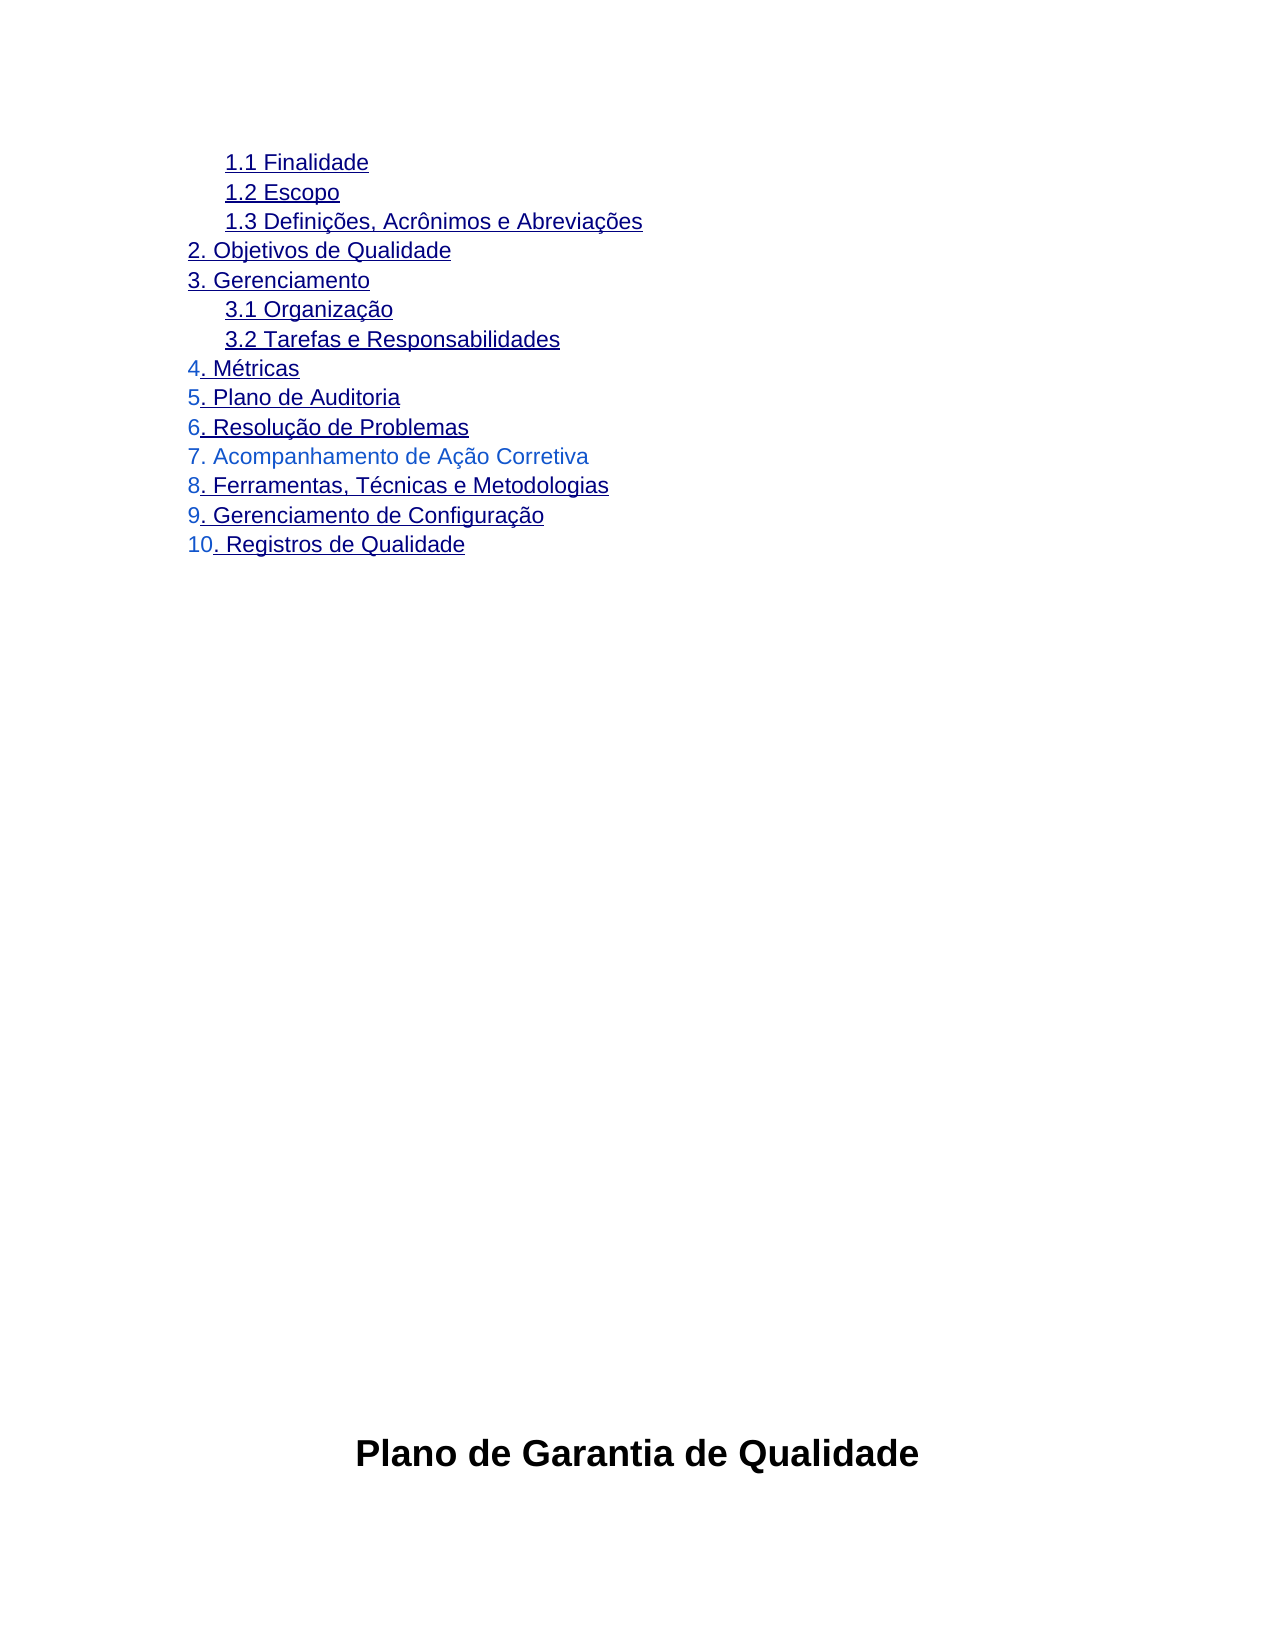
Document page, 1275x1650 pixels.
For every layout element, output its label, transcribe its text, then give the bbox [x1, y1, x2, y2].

text 4. Métricas [187, 356, 1125, 381]
text 5. Plano de Auditoria [187, 385, 1125, 411]
text 10. Registros de Qualidade [187, 532, 1125, 557]
text 3. Gerenciamento [187, 267, 1125, 293]
text 1.1 Finalidade [225, 150, 1125, 176]
text 1.2 Escopo [225, 179, 1125, 205]
text 9. Gerenciamento de Configuração [187, 502, 1125, 528]
text 3.1 Organização [225, 297, 1125, 322]
text 7. Acompanhamento de Ação Corretiva [187, 444, 1125, 469]
text Plano de Garantia de Qualidade [150, 1433, 1125, 1474]
text 3.2 Tarefas e Responsabilidades [225, 326, 1125, 352]
text 2. Objetivos de Qualidade [187, 238, 1125, 264]
text 6. Resolução de Problemas [187, 414, 1125, 440]
text 8. Ferramentas, Técnicas e Metodologias [187, 473, 1125, 499]
text 1.3 Definições, Acrônimos e Abreviações [225, 209, 1125, 234]
